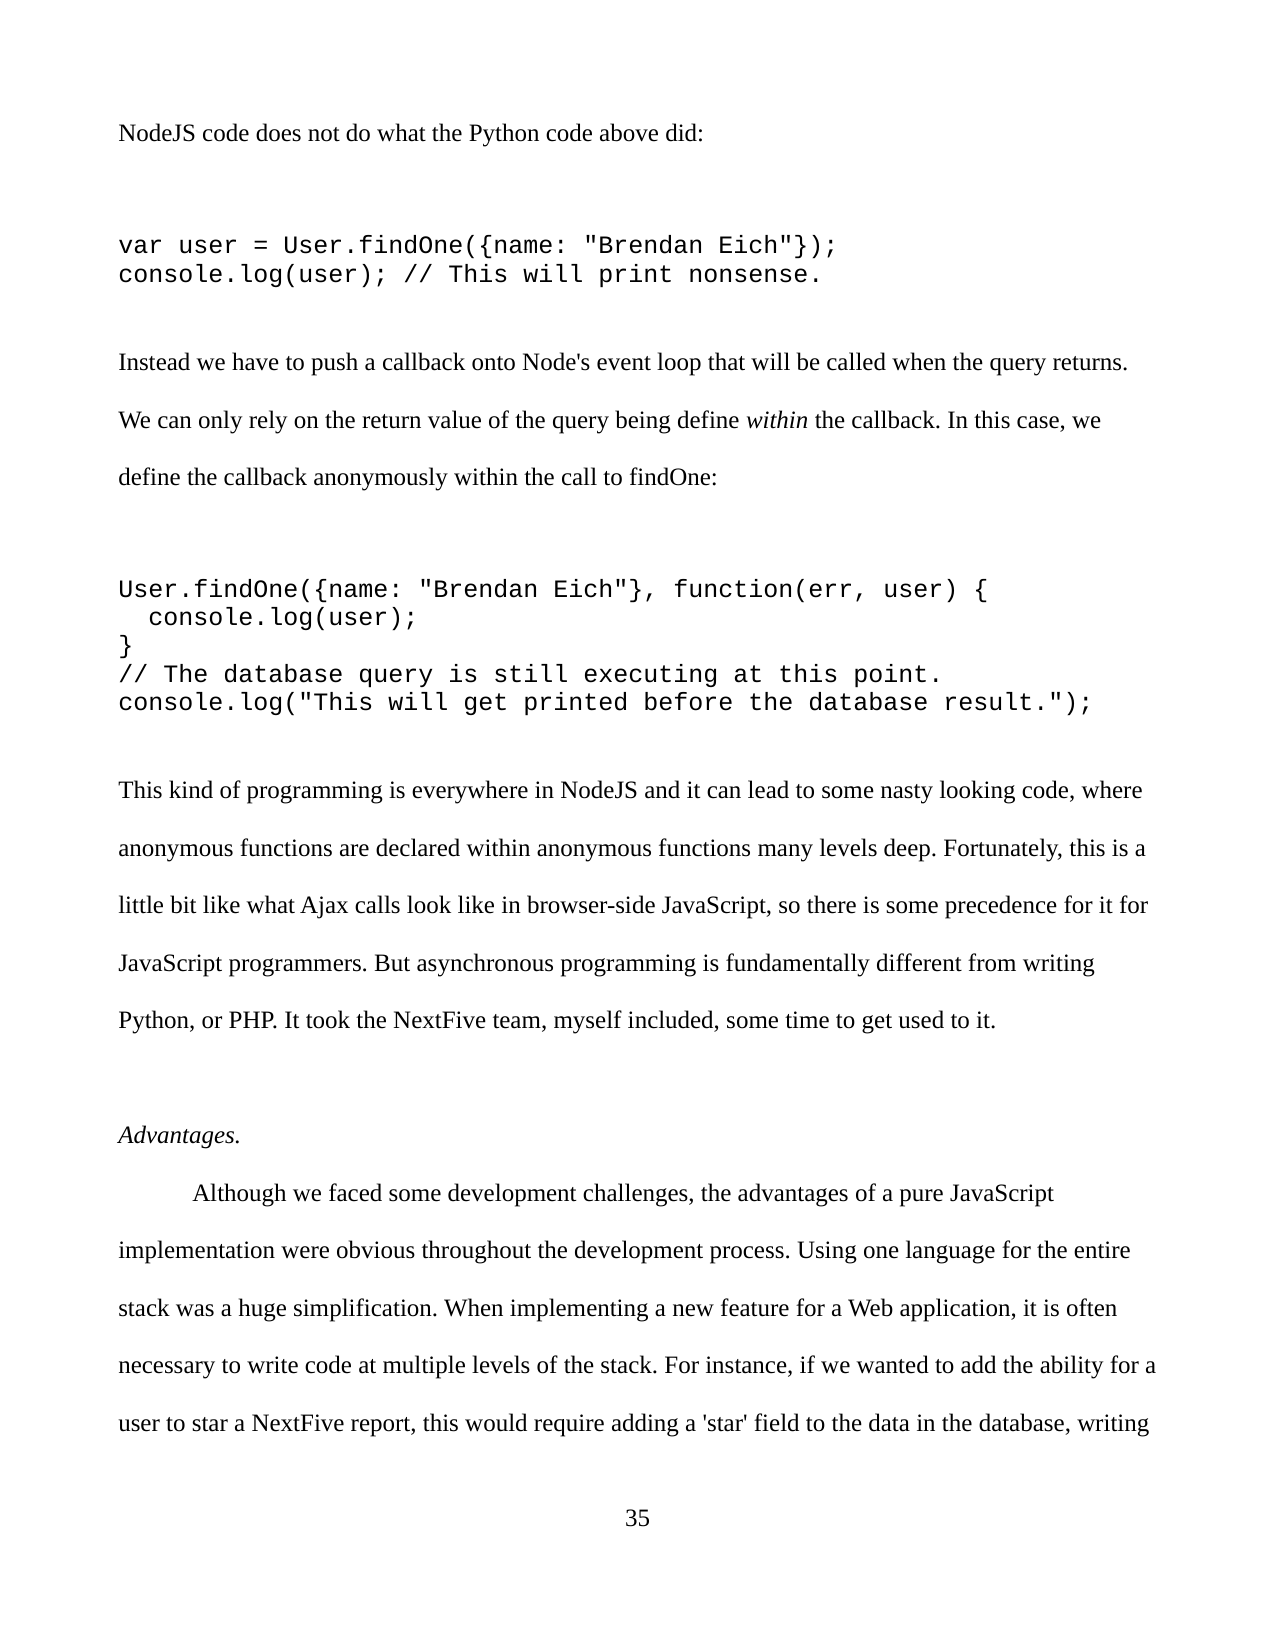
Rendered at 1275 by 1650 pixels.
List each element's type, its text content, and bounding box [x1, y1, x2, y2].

text var user = User.findOne({name: "Brendan Eich"}); [118, 233, 1157, 261]
text Instead we have to push a callback onto Node's event loop that will be called when the query returns. We can only rely on the return value of the query being define within the callback. In this case, we define the callback anonymously within the call to findOne: [118, 347, 1157, 491]
text } [118, 633, 1157, 661]
text NodeJS code does not do what the Python code above did: [118, 118, 1157, 147]
text console.log(user); [118, 605, 1157, 633]
text Advantages. [118, 1121, 1157, 1149]
text // The database query is still executing at this point. [118, 661, 1157, 690]
text console.log(user); // This will print nonsense. [118, 261, 1157, 290]
text Although we faced some development challenges, the advantages of a pure JavaScript implementation were obvious throughout the development process. Using one language for the entire stack was a huge simplification. When implementing a new feature for a Web application, it is often necessary to write code at multiple levels of the stack. For instance, if we wanted to add the ability for a user to star a NextFive report, this would require adding a 'star' field to the data in the database, writing [118, 1178, 1157, 1437]
text User.findOne({name: "Brendan Eich"}, function(err, user) { [118, 576, 1157, 605]
text This kind of programming is everywhere in NodeJS and it can lead to some nasty looking code, where anonymous functions are declared within anonymous functions many levels deep. Fortunately, this is a little bit like what Ajax calls look like in browser-side JavaScript, so there is some precedence for it for JavaScript programmers. But asynchronous programming is fundamentally different from writing Python, or PHP. It took the NextFive team, myself included, some time to get used to it. [118, 776, 1157, 1034]
text console.log("This will get printed before the database result."); [118, 690, 1157, 718]
